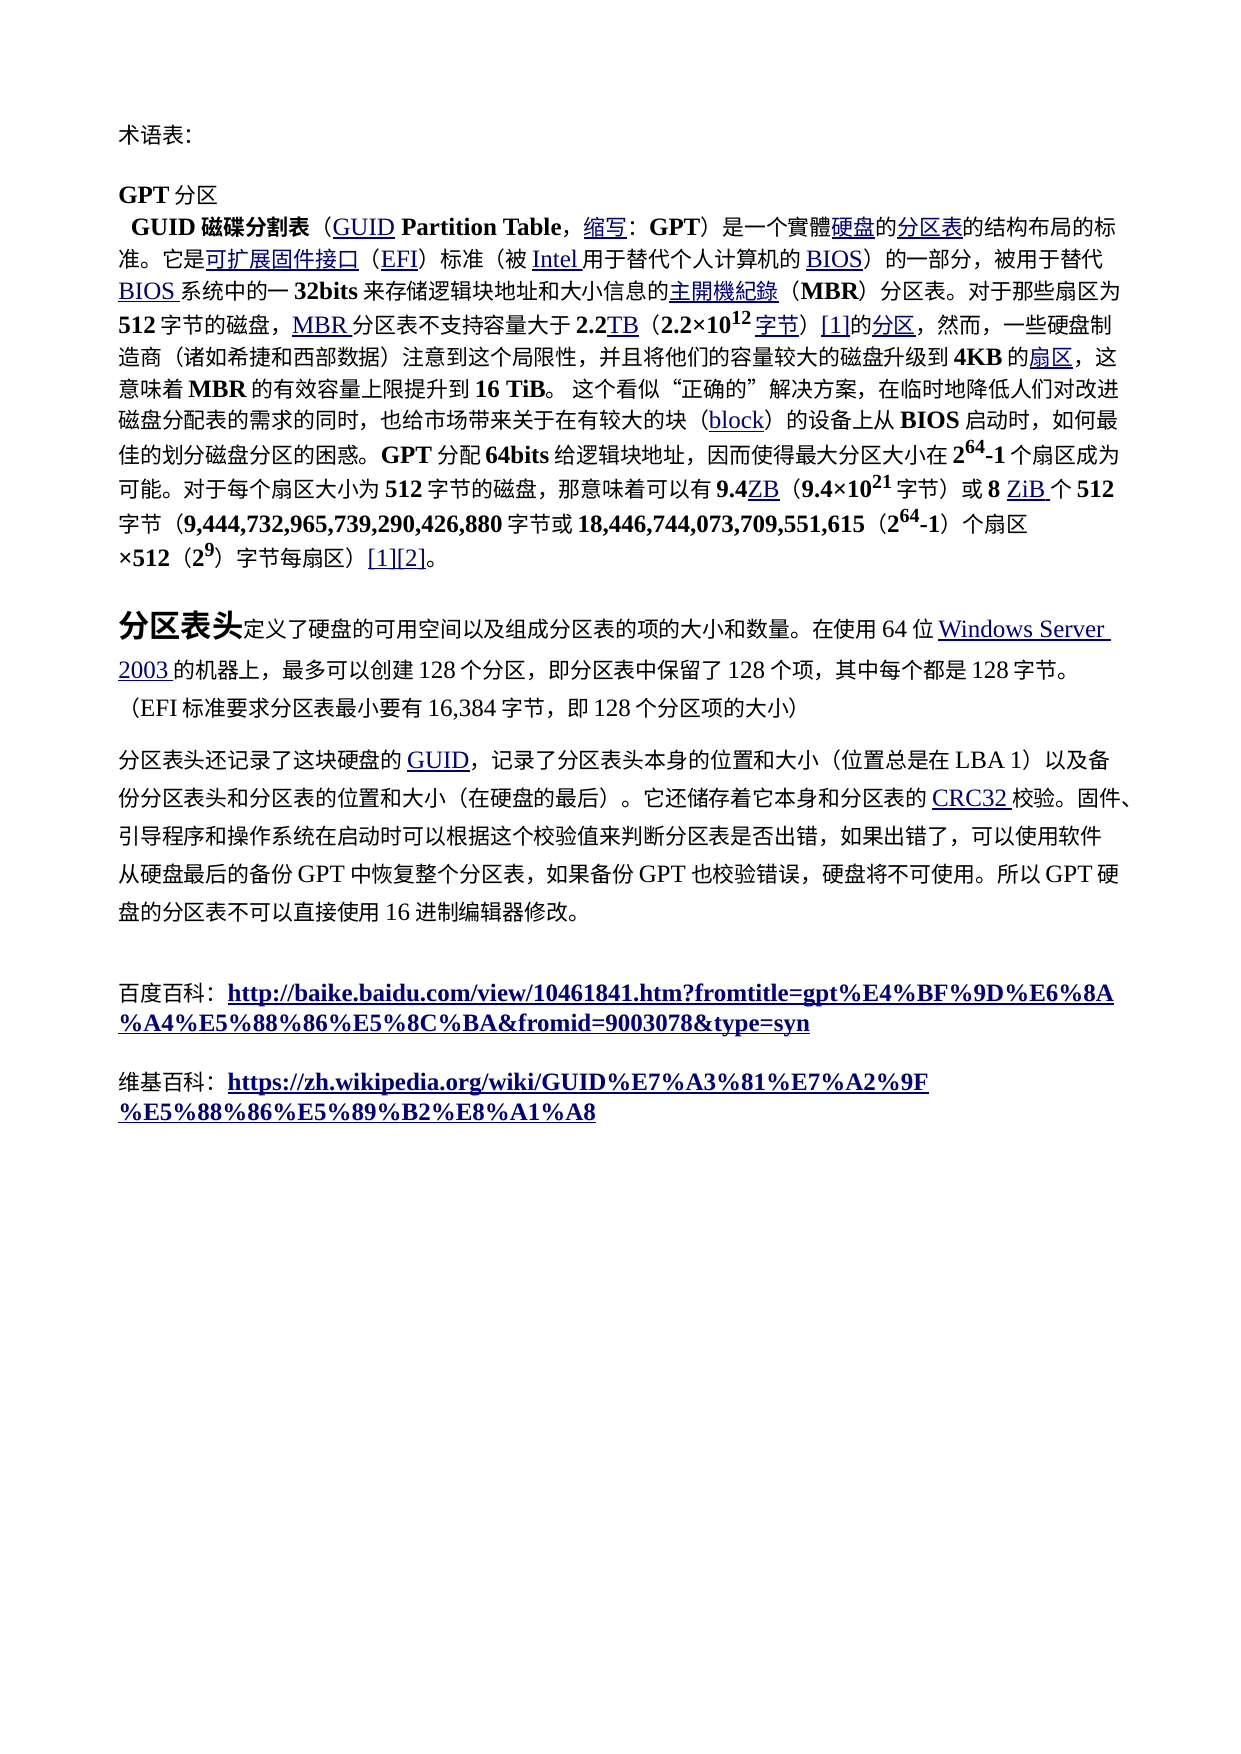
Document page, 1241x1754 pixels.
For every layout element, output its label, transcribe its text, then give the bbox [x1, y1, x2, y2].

text GUID磁碟分割表（GUID Partition Table，缩写：GPT）是一个實體硬盘的分区表的结构布局的标准。它是可扩展固件接口（EFI）标准（被Intel用于替代个人计算机的BIOS）的一部分，被用于替代BIOS系统中的一32bits来存储逻辑块地址和大小信息的主開機紀錄（MBR）分区表。对于那些扇区为512字节的磁盘，MBR分区表不支持容量大于2.2TB（2.2×1012字节）[1]的分区，然而，一些硬盘制造商（诸如希捷和西部数据）注意到这个局限性，并且将他们的容量较大的磁盘升级到4KB的扇区，这意味着MBR的有效容量上限提升到16 TiB。 这个看似“正确的”解决方案，在临时地降低人们对改进磁盘分配表的需求的同时，也给市场带来关于在有较大的块（block）的设备上从BIOS启动时，如何最佳的划分磁盘分区的困惑。GPT分配64bits给逻辑块地址，因而使得最大分区大小在264-1个扇区成为可能。对于每个扇区大小为512字节的磁盘，那意味着可以有9.4ZB（9.4×1021字节）或8 ZiB个512字节（9,444,732,965,739,290,426,880字节或18,446,744,073,709,551,615（264-1）个扇区×512（29）字节每扇区）[1][2]。 [118, 210, 1122, 573]
text 维基百科：https://zh.wikipedia.org/wiki/GUID%E7%A3%81%E7%A2%9F%E5%88%86%E5%89%B2%E8%A1%A8 [118, 1065, 1122, 1126]
text 术语表： [118, 118, 1122, 150]
text 分区表头还记录了这块硬盘的GUID，记录了分区表头本身的位置和大小（位置总是在LBA 1）以及备份分区表头和分区表的位置和大小（在硬盘的最后）。它还储存着它本身和分区表的CRC32校验。固件、引导程序和操作系统在启动时可以根据这个校验值来判断分区表是否出错，如果出错了，可以使用软件从硬盘最后的备份GPT中恢复整个分区表，如果备份GPT也校验错误，硬盘将不可使用。所以GPT硬盘的分区表不可以直接使用16进制编辑器修改。 [118, 743, 1122, 927]
text GPT分区 [118, 178, 1122, 210]
text 分区表头定义了硬盘的可用空间以及组成分区表的项的大小和数量。在使用64位Windows Server 2003的机器上，最多可以创建128个分区，即分区表中保留了128个项，其中每个都是128字节。（EFI标准要求分区表最小要有16,384字节，即128个分区项的大小） [118, 601, 1122, 722]
text 百度百科：http://baike.baidu.com/view/10461841.htm?fromtitle=gpt%E4%BF%9D%E6%8A%A4%E5%88%86%E5%8C%BA&fromid=9003078&type=syn [118, 976, 1122, 1037]
